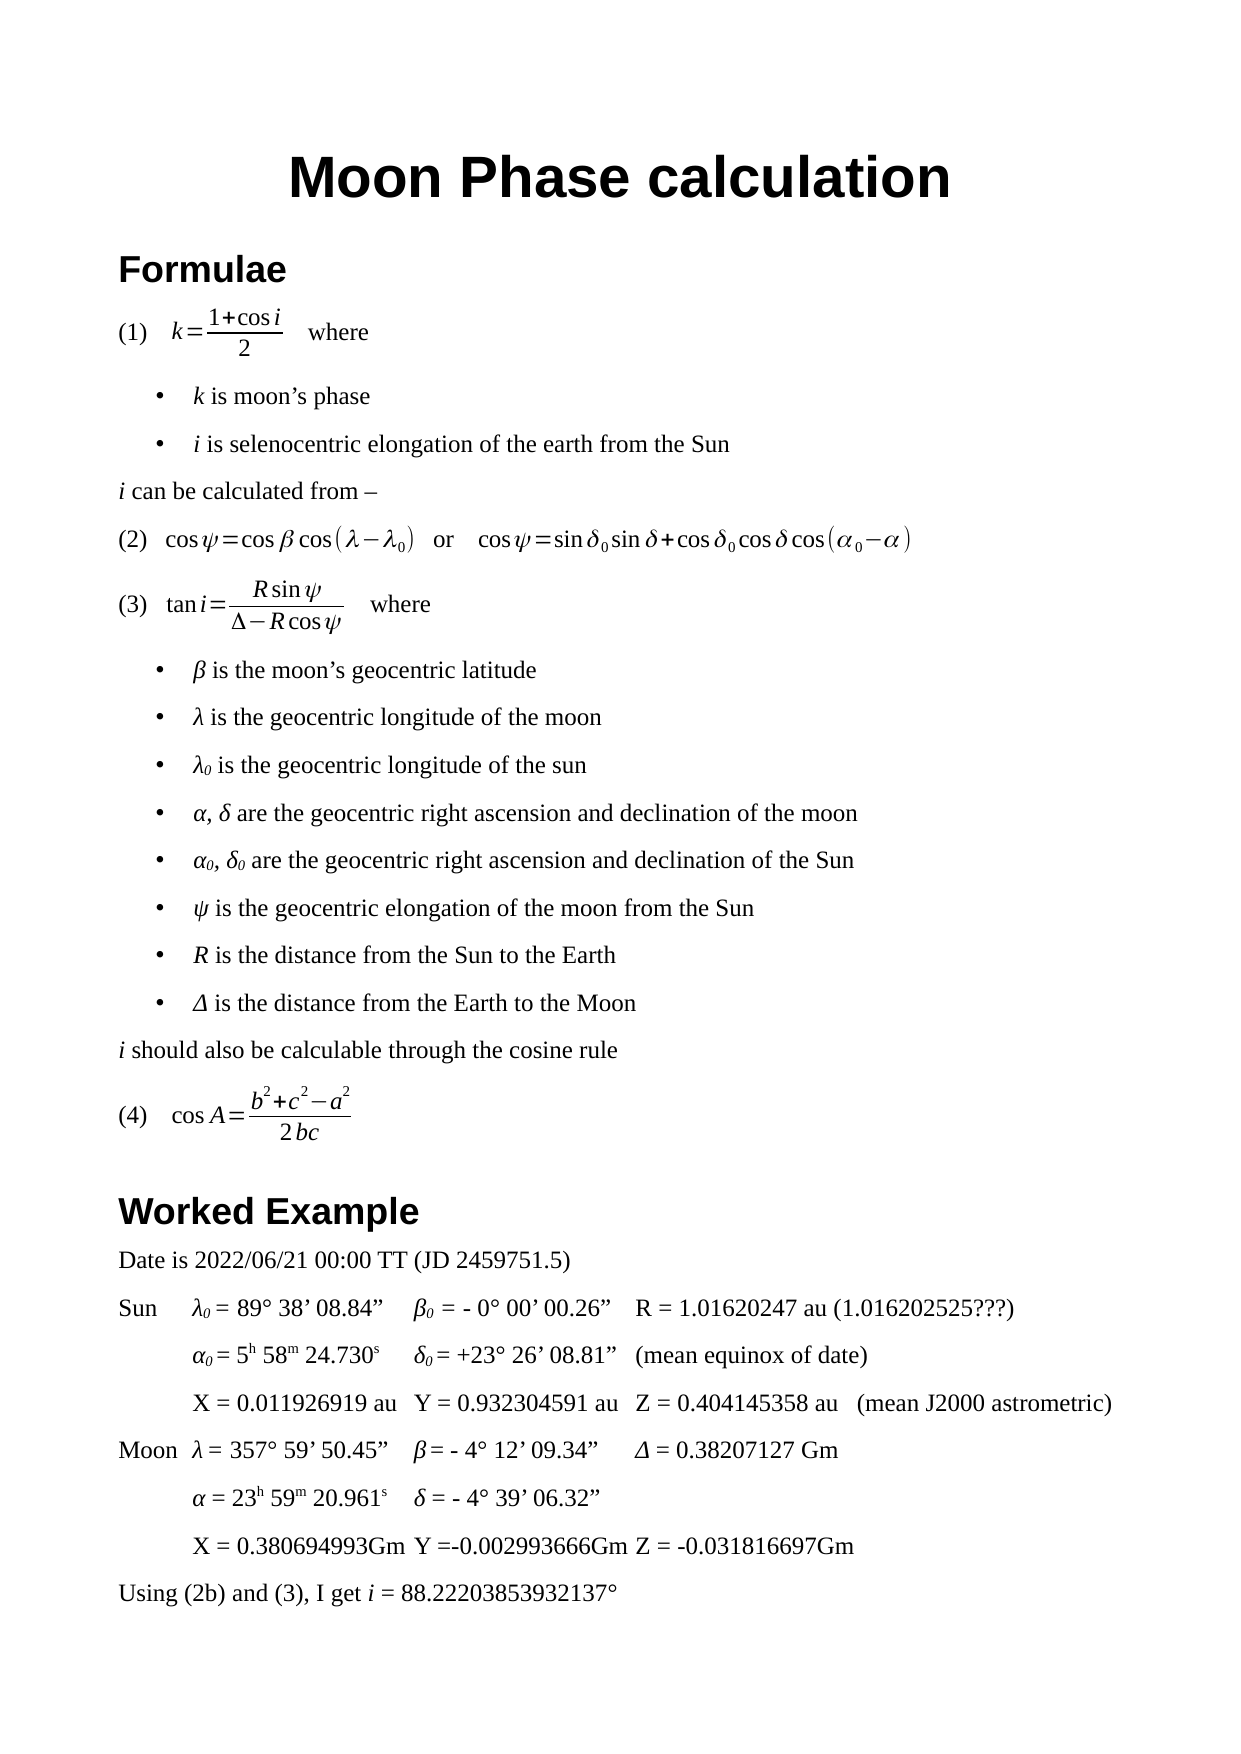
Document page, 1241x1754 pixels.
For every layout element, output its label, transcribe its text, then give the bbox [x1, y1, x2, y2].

text (4) [118, 1083, 1122, 1146]
text (3) where [118, 575, 1122, 636]
list Δ is the distance from the Earth to the Moon [156, 988, 1122, 1017]
text Sun λ0 = 89° 38’ 08.84” β0 = - 0° 00’ 00.26” R = 1.01620247 au (1.016202525???) [118, 1293, 1122, 1322]
subtitle Formulae [118, 248, 1122, 291]
list α0, δ0 are the geocentric right ascension and declination of the Sun [156, 845, 1122, 874]
text X = 0.011926919 au Y = 0.932304591 au Z = 0.404145358 au (mean J2000 astrometric) [118, 1388, 1122, 1417]
text Moon λ = 357° 59’ 50.45” β = - 4° 12’ 09.34” Δ = 0.38207127 Gm [118, 1436, 1122, 1464]
list α, δ are the geocentric right ascension and declination of the moon [156, 798, 1122, 826]
title Moon Phase calculation [118, 143, 1122, 210]
list ψ is the geocentric elongation of the moon from the Sun [156, 893, 1122, 922]
text (2)or [118, 524, 1122, 556]
text α0 = 5h 58m 24.730s δ0 = +23° 26’ 08.81” (mean equinox of date) [118, 1340, 1122, 1369]
text X = 0.380694993Gm Y =-0.002993666Gm Z = -0.031816697Gm [118, 1531, 1122, 1559]
text i can be calculated from – [118, 476, 1122, 505]
text (1) where [118, 303, 1122, 362]
list k is moon’s phase [156, 381, 1122, 410]
text i should also be calculable through the cosine rule [118, 1036, 1122, 1064]
list i is selenocentric elongation of the earth from the Sun [156, 429, 1122, 457]
list λ0 is the geocentric longitude of the sun [156, 750, 1122, 779]
text Date is 2022/06/21 00:00 TT (JD 2459751.5) [118, 1245, 1122, 1274]
text α = 23h 59m 20.961s δ = - 4° 39’ 06.32” [118, 1483, 1122, 1512]
list R is the distance from the Sun to the Earth [156, 940, 1122, 969]
list λ is the geocentric longitude of the moon [156, 702, 1122, 731]
subtitle Worked Example [118, 1189, 1122, 1233]
list β is the moon’s geocentric latitude [156, 655, 1122, 683]
text Using (2b) and (3), I get i = 88.22203853932137° [118, 1578, 1122, 1607]
